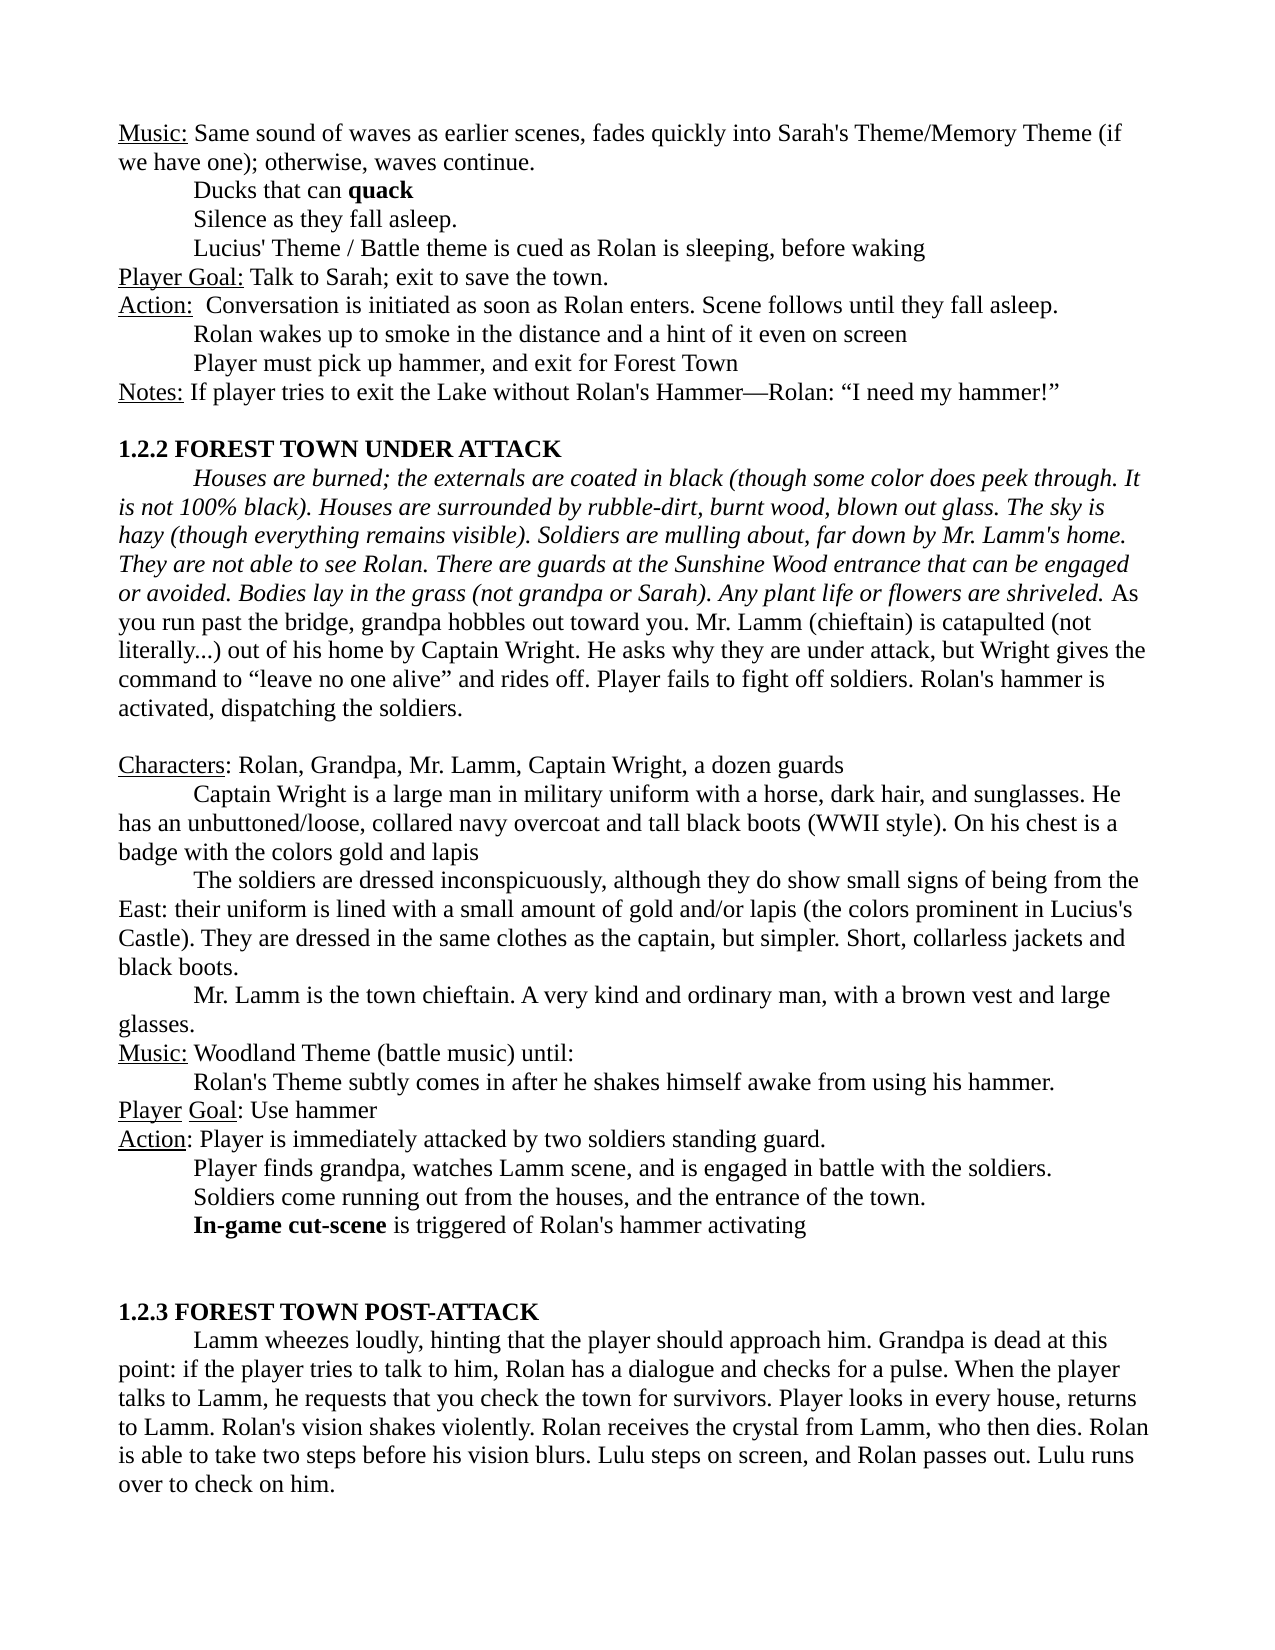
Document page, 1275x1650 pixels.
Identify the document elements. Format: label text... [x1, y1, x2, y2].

text Player must pick up hammer, and exit for Forest Town [118, 348, 1157, 377]
text Action: Player is immediately attacked by two soldiers standing guard. [118, 1124, 1157, 1153]
text Notes: If player tries to exit the Lake without Rolan's Hammer—Rolan: “I need my hammer!” [118, 377, 1157, 406]
text 1.2.2 FOREST TOWN UNDER ATTACK [118, 434, 1157, 463]
text In-game cut-scene is triggered of Rolan's hammer activating [118, 1211, 1157, 1239]
text Houses are burned; the externals are coated in black (though some color does peek through. It is not 100% black). Houses are surrounded by rubble-dirt, burnt wood, blown out glass. The sky is hazy (though everything remains visible). Soldiers are mulling about, far down by Mr. Lamm's home. They are not able to see Rolan. There are guards at the Sunshine Wood entrance that can be engaged or avoided. Bodies lay in the grass (not grandpa or Sarah). Any plant life or flowers are shriveled. As you run past the bridge, grandpa hobbles out toward you. Mr. Lamm (chieftain) is catapulted (not literally...) out of his home by Captain Wright. He asks why they are under attack, but Wright gives the command to “leave no one alive” and rides off. Player fails to fight off soldiers. Rolan's hammer is activated, dispatching the soldiers. [118, 463, 1157, 722]
text Rolan wakes up to smoke in the distance and a hint of it even on screen [118, 319, 1157, 348]
text 1.2.3 FOREST TOWN POST-ATTACK [118, 1297, 1157, 1326]
text The soldiers are dressed inconspicuously, although they do show small signs of being from the East: their uniform is lined with a small amount of gold and/or lapis (the colors prominent in Lucius's Castle). They are dressed in the same clothes as the captain, but simpler. Short, collarless jackets and black boots. [118, 866, 1157, 981]
text Lamm wheezes loudly, hinting that the player should approach him. Grandpa is dead at this point: if the player tries to talk to him, Rolan has a dialogue and checks for a pulse. When the player talks to Lamm, he requests that you check the town for survivors. Player looks in every house, returns to Lamm. Rolan's vision shakes violently. Rolan receives the crystal from Lamm, who then dies. Rolan is able to take two steps before his vision blurs. Lulu steps on screen, and Rolan passes out. Lulu runs over to check on him. [118, 1326, 1157, 1498]
text Characters: Rolan, Grandpa, Mr. Lamm, Captain Wright, a dozen guards [118, 751, 1157, 779]
text Lucius' Theme / Battle theme is cued as Rolan is sleeping, before waking [118, 233, 1157, 262]
text Music: Same sound of waves as earlier scenes, fades quickly into Sarah's Theme/Memory Theme (if we have one); otherwise, waves continue. [118, 118, 1157, 176]
text Player Goal: Talk to Sarah; exit to save the town. [118, 262, 1157, 291]
text Rolan's Theme subtly comes in after he shakes himself awake from using his hammer. [118, 1067, 1157, 1096]
text Player finds grandpa, watches Lamm scene, and is engaged in battle with the soldiers. [118, 1153, 1157, 1182]
text Mr. Lamm is the town chieftain. A very kind and ordinary man, with a brown vest and large glasses. [118, 981, 1157, 1038]
text Player Goal: Use hammer [118, 1096, 1157, 1124]
text Soldiers come running out from the houses, and the entrance of the town. [118, 1182, 1157, 1211]
text Ducks that can quack [118, 176, 1157, 204]
text Silence as they fall asleep. [118, 204, 1157, 233]
text Captain Wright is a large man in military uniform with a horse, dark hair, and sunglasses. He has an unbuttoned/loose, collared navy overcoat and tall black boots (WWII style). On his chest is a badge with the colors gold and lapis [118, 779, 1157, 866]
text Music: Woodland Theme (battle music) until: [118, 1038, 1157, 1067]
text Action: Conversation is initiated as soon as Rolan enters. Scene follows until they fall asleep. [118, 291, 1157, 319]
